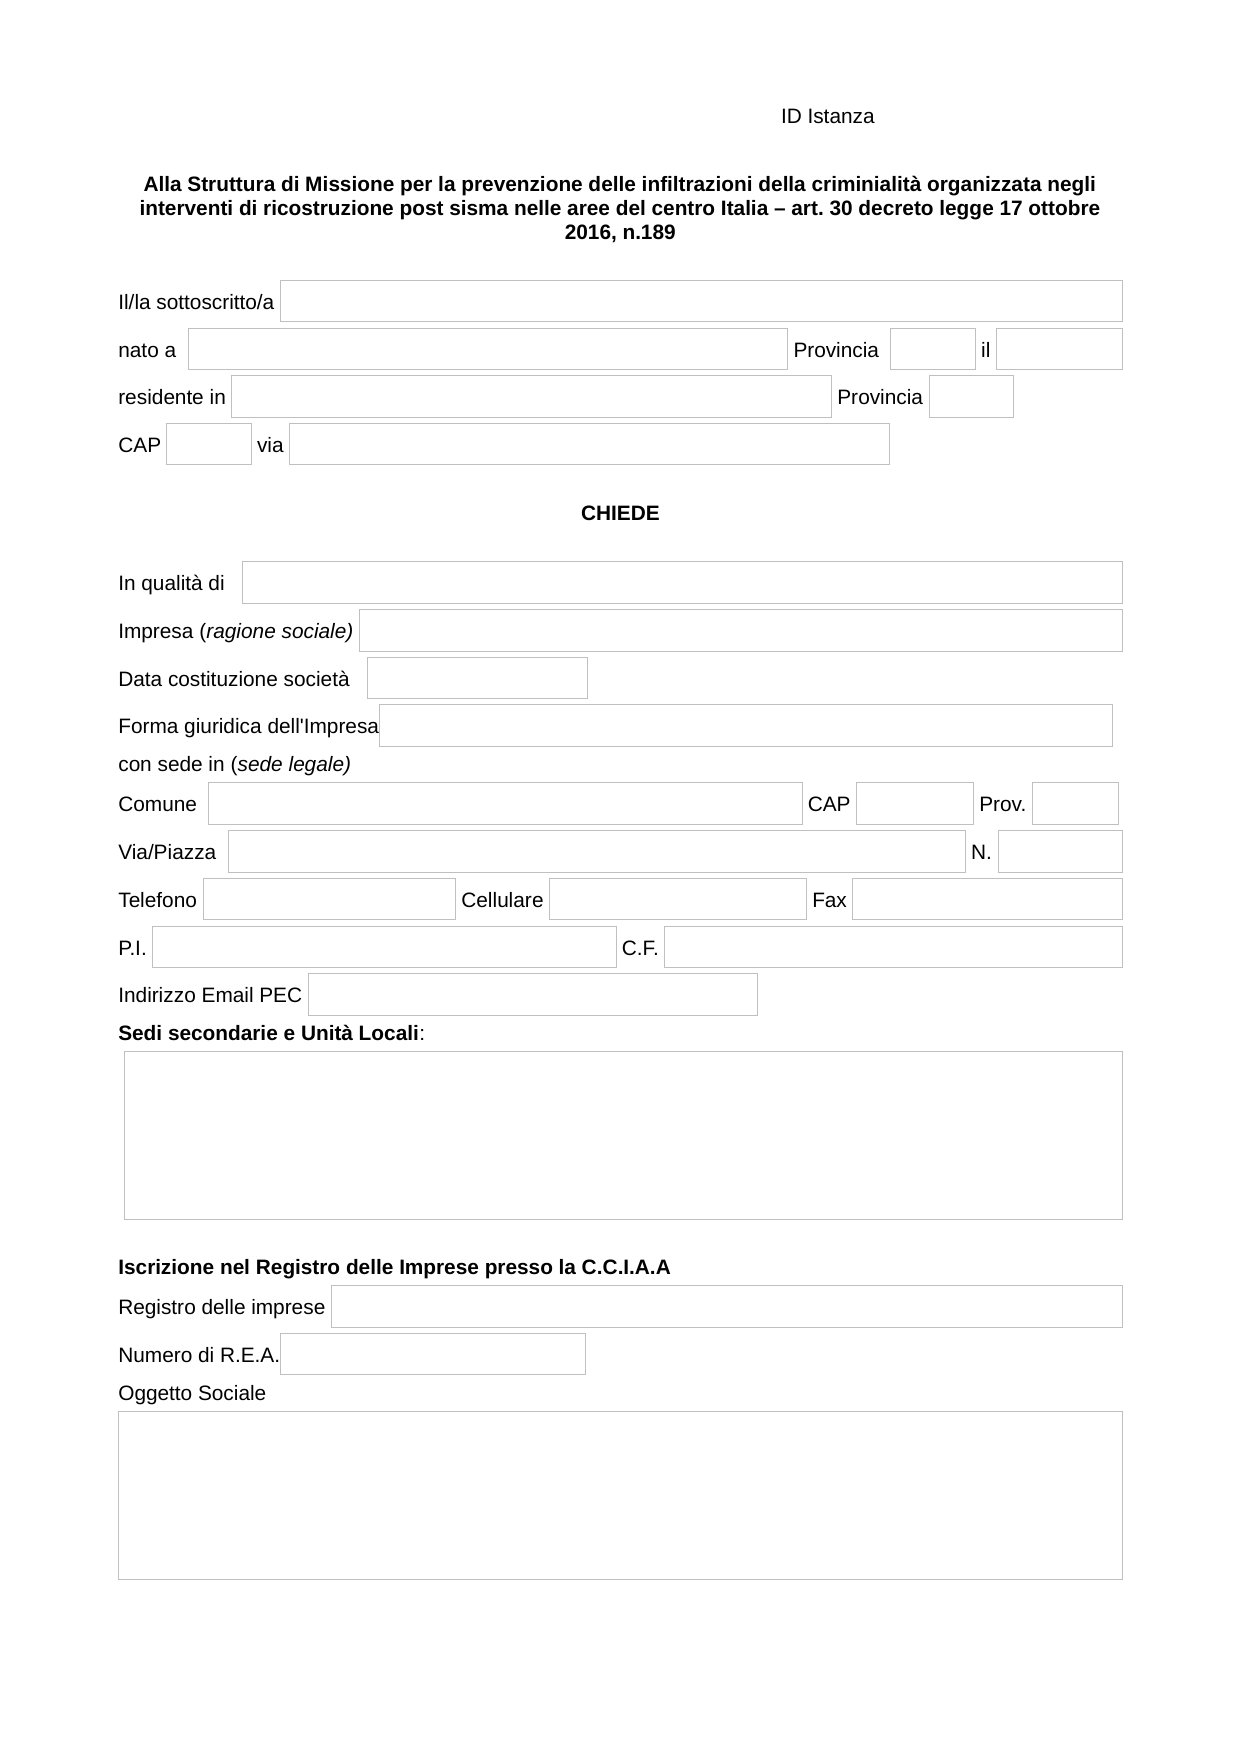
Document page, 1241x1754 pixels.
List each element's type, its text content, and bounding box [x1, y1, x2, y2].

text Numero di R.E.A. [118, 1333, 280, 1374]
text Comune [118, 782, 208, 824]
text Cellulare [456, 878, 549, 919]
text Fax [807, 878, 852, 919]
text Forma giuridica dell'Impresa [118, 704, 379, 746]
text [588, 657, 1122, 698]
text con sede in (sede legale) [118, 752, 1122, 776]
text Provincia [832, 375, 929, 417]
text nato a [118, 328, 188, 369]
text CAP [118, 423, 166, 464]
text Sedi secondarie e Unità Locali: [118, 1021, 1122, 1045]
text P.I. [118, 926, 152, 967]
text [1116, 94, 1122, 135]
text [1014, 375, 1122, 417]
text Impresa (ragione sociale) [118, 609, 359, 651]
text [758, 973, 1122, 1015]
text Telefono [118, 878, 203, 919]
text il [976, 328, 996, 369]
text Data costituzione società [118, 657, 367, 698]
text CAP [803, 782, 856, 824]
text ID Istanza [118, 94, 880, 135]
text Il/la sottoscritto/a [118, 280, 280, 321]
text [890, 423, 1122, 464]
text Oggetto Sociale [118, 1381, 1122, 1405]
text In qualità di [118, 561, 242, 603]
text C.F. [617, 926, 664, 967]
text via [252, 423, 289, 464]
text Indirizzo Email PEC [118, 973, 308, 1015]
text Iscrizione nel Registro delle Imprese presso la C.C.I.A.A [118, 1255, 1122, 1279]
text residente in [118, 375, 231, 417]
text Prov. [974, 782, 1032, 824]
text N. [966, 830, 998, 872]
text Provincia [788, 328, 890, 369]
text [586, 1333, 1122, 1374]
text Alla Struttura di Missione per la prevenzione delle infiltrazioni della criminialità organizzata negli interventi di ricostruzione post sisma nelle aree del centro Italia – art. 30 decreto legge 17 ottobre 2016, n.189 [118, 172, 1122, 243]
text Via/Piazza [118, 830, 228, 872]
text CHIEDE [118, 501, 1122, 525]
text Registro delle imprese [118, 1285, 331, 1327]
